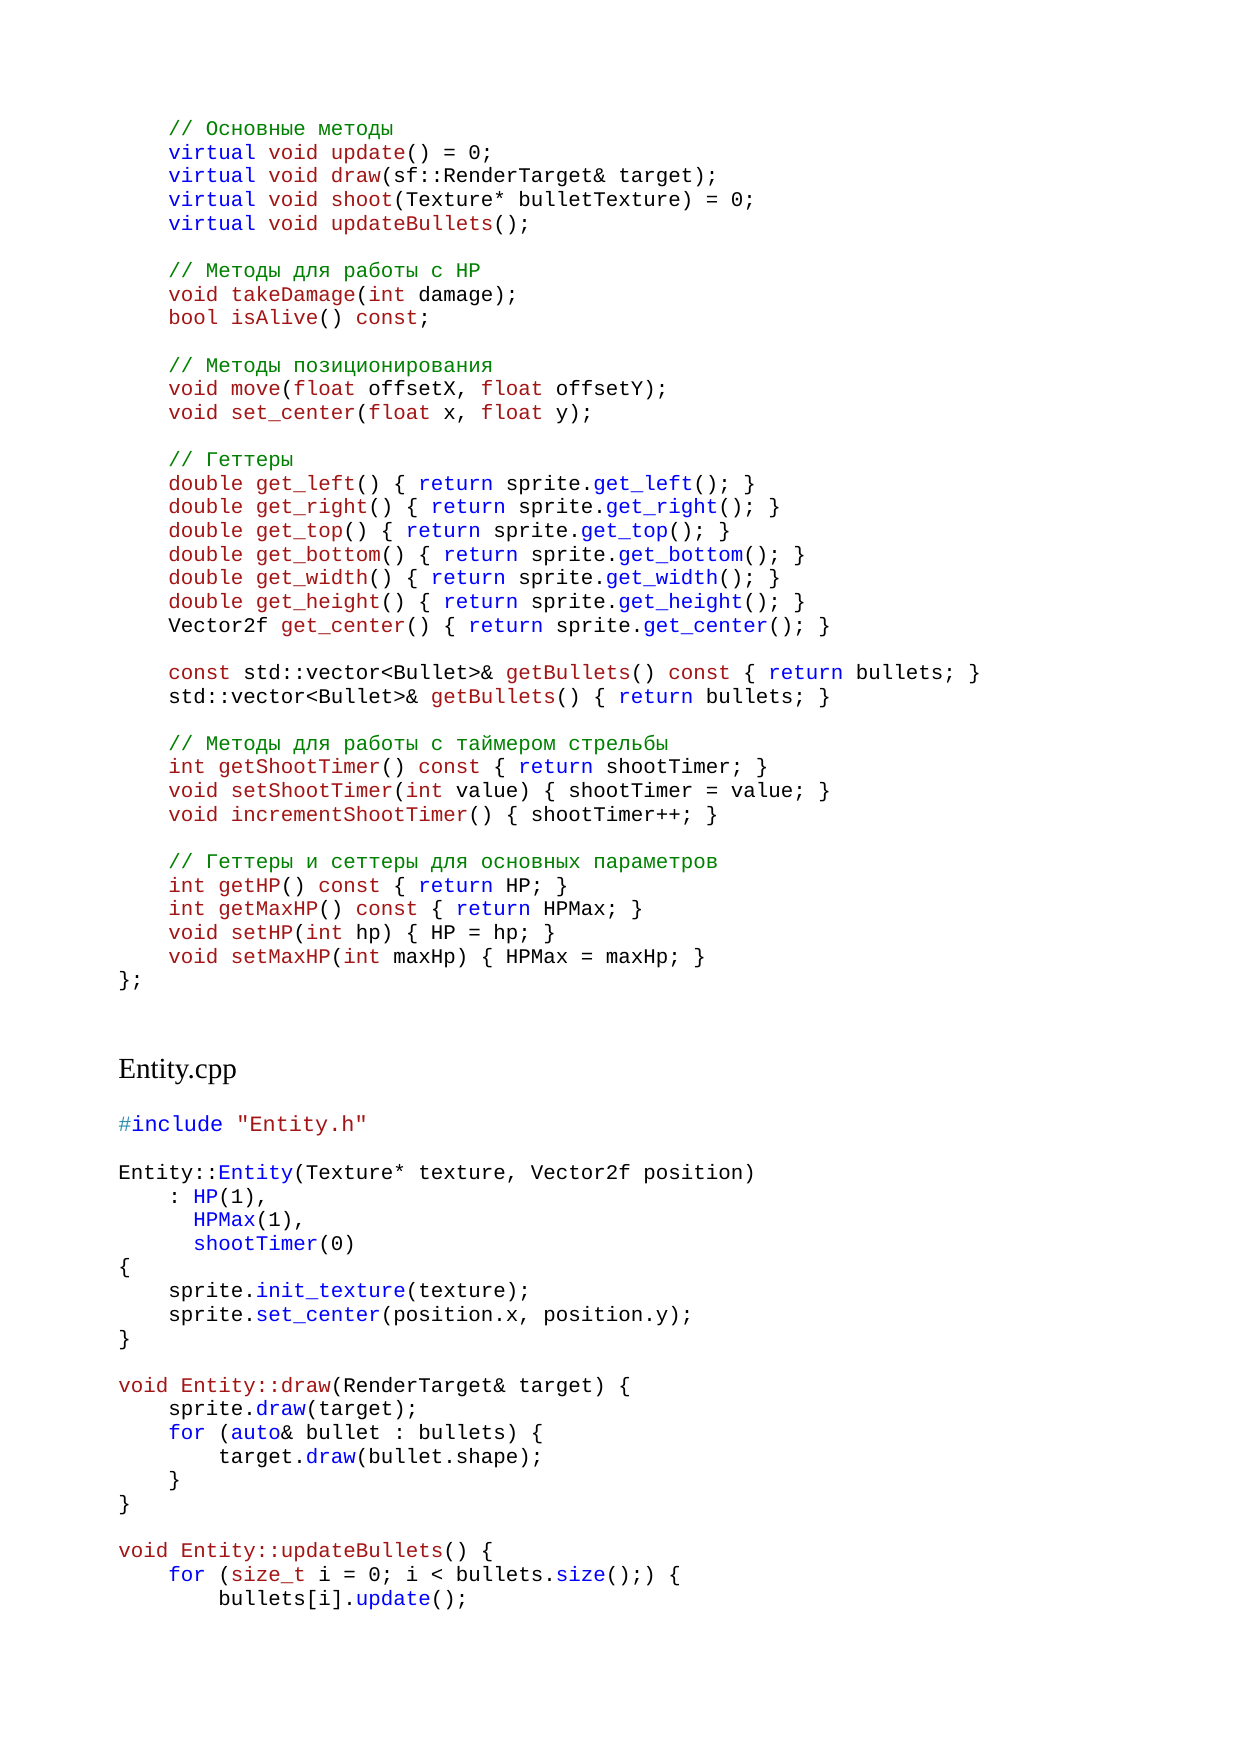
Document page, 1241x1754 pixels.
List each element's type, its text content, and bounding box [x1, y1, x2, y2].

text virtual void update() = 0; [118, 142, 1122, 165]
text } [118, 1327, 1122, 1351]
text bool isAlive() const; [118, 307, 1122, 331]
text void incrementShootTimer() { shootTimer++; } [118, 804, 1122, 827]
text int getMaxHP() const { return HPMax; } [118, 898, 1122, 922]
text // Основные методы [118, 118, 1122, 142]
text void takeDamage(int damage); [118, 284, 1122, 307]
text void Entity::updateBullets() { [118, 1540, 1122, 1564]
text sprite.init_texture(texture); [118, 1280, 1122, 1304]
text bullets[i].update(); [118, 1588, 1122, 1611]
text const std::vector<Bullet>& getBullets() const { return bullets; } [118, 662, 1122, 686]
text shootTimer(0) [118, 1233, 1122, 1257]
text Entity.cpp [118, 1051, 1122, 1085]
text double get_right() { return sprite.get_right(); } [118, 496, 1122, 520]
text target.draw(bullet.shape); [118, 1446, 1122, 1469]
text virtual void draw(sf::RenderTarget& target); [118, 165, 1122, 189]
text virtual void updateBullets(); [118, 213, 1122, 236]
text // Методы для работы с HP [118, 260, 1122, 284]
text } [118, 1469, 1122, 1493]
text HPMax(1), [118, 1209, 1122, 1233]
text double get_top() { return sprite.get_top(); } [118, 520, 1122, 544]
text for (size_t i = 0; i < bullets.size();) { [118, 1564, 1122, 1588]
text int getShootTimer() const { return shootTimer; } [118, 757, 1122, 780]
text { [118, 1257, 1122, 1280]
text sprite.set_center(position.x, position.y); [118, 1304, 1122, 1327]
text double get_height() { return sprite.get_height(); } [118, 591, 1122, 615]
text for (auto& bullet : bullets) { [118, 1422, 1122, 1446]
text : HP(1), [118, 1186, 1122, 1209]
text } [118, 1493, 1122, 1517]
text double get_bottom() { return sprite.get_bottom(); } [118, 544, 1122, 567]
text void setShootTimer(int value) { shootTimer = value; } [118, 780, 1122, 804]
text // Геттеры [118, 449, 1122, 473]
text void Entity::draw(RenderTarget& target) { [118, 1375, 1122, 1398]
text // Методы для работы с таймером стрельбы [118, 733, 1122, 757]
text double get_left() { return sprite.get_left(); } [118, 473, 1122, 496]
text Vector2f get_center() { return sprite.get_center(); } [118, 615, 1122, 638]
text void move(float offsetX, float offsetY); [118, 378, 1122, 402]
text std::vector<Bullet>& getBullets() { return bullets; } [118, 686, 1122, 709]
text void setHP(int hp) { HP = hp; } [118, 922, 1122, 946]
text int getHP() const { return HP; } [118, 875, 1122, 898]
text virtual void shoot(Texture* bulletTexture) = 0; [118, 189, 1122, 213]
text void set_center(float x, float y); [118, 402, 1122, 426]
text #include "Entity.h" [118, 1113, 1122, 1138]
text // Методы позиционирования [118, 354, 1122, 378]
text }; [118, 969, 1122, 993]
text Entity::Entity(Texture* texture, Vector2f position) [118, 1162, 1122, 1186]
text double get_width() { return sprite.get_width(); } [118, 567, 1122, 591]
text void setMaxHP(int maxHp) { HPMax = maxHp; } [118, 946, 1122, 969]
text sprite.draw(target); [118, 1398, 1122, 1422]
text // Геттеры и сеттеры для основных параметров [118, 851, 1122, 875]
